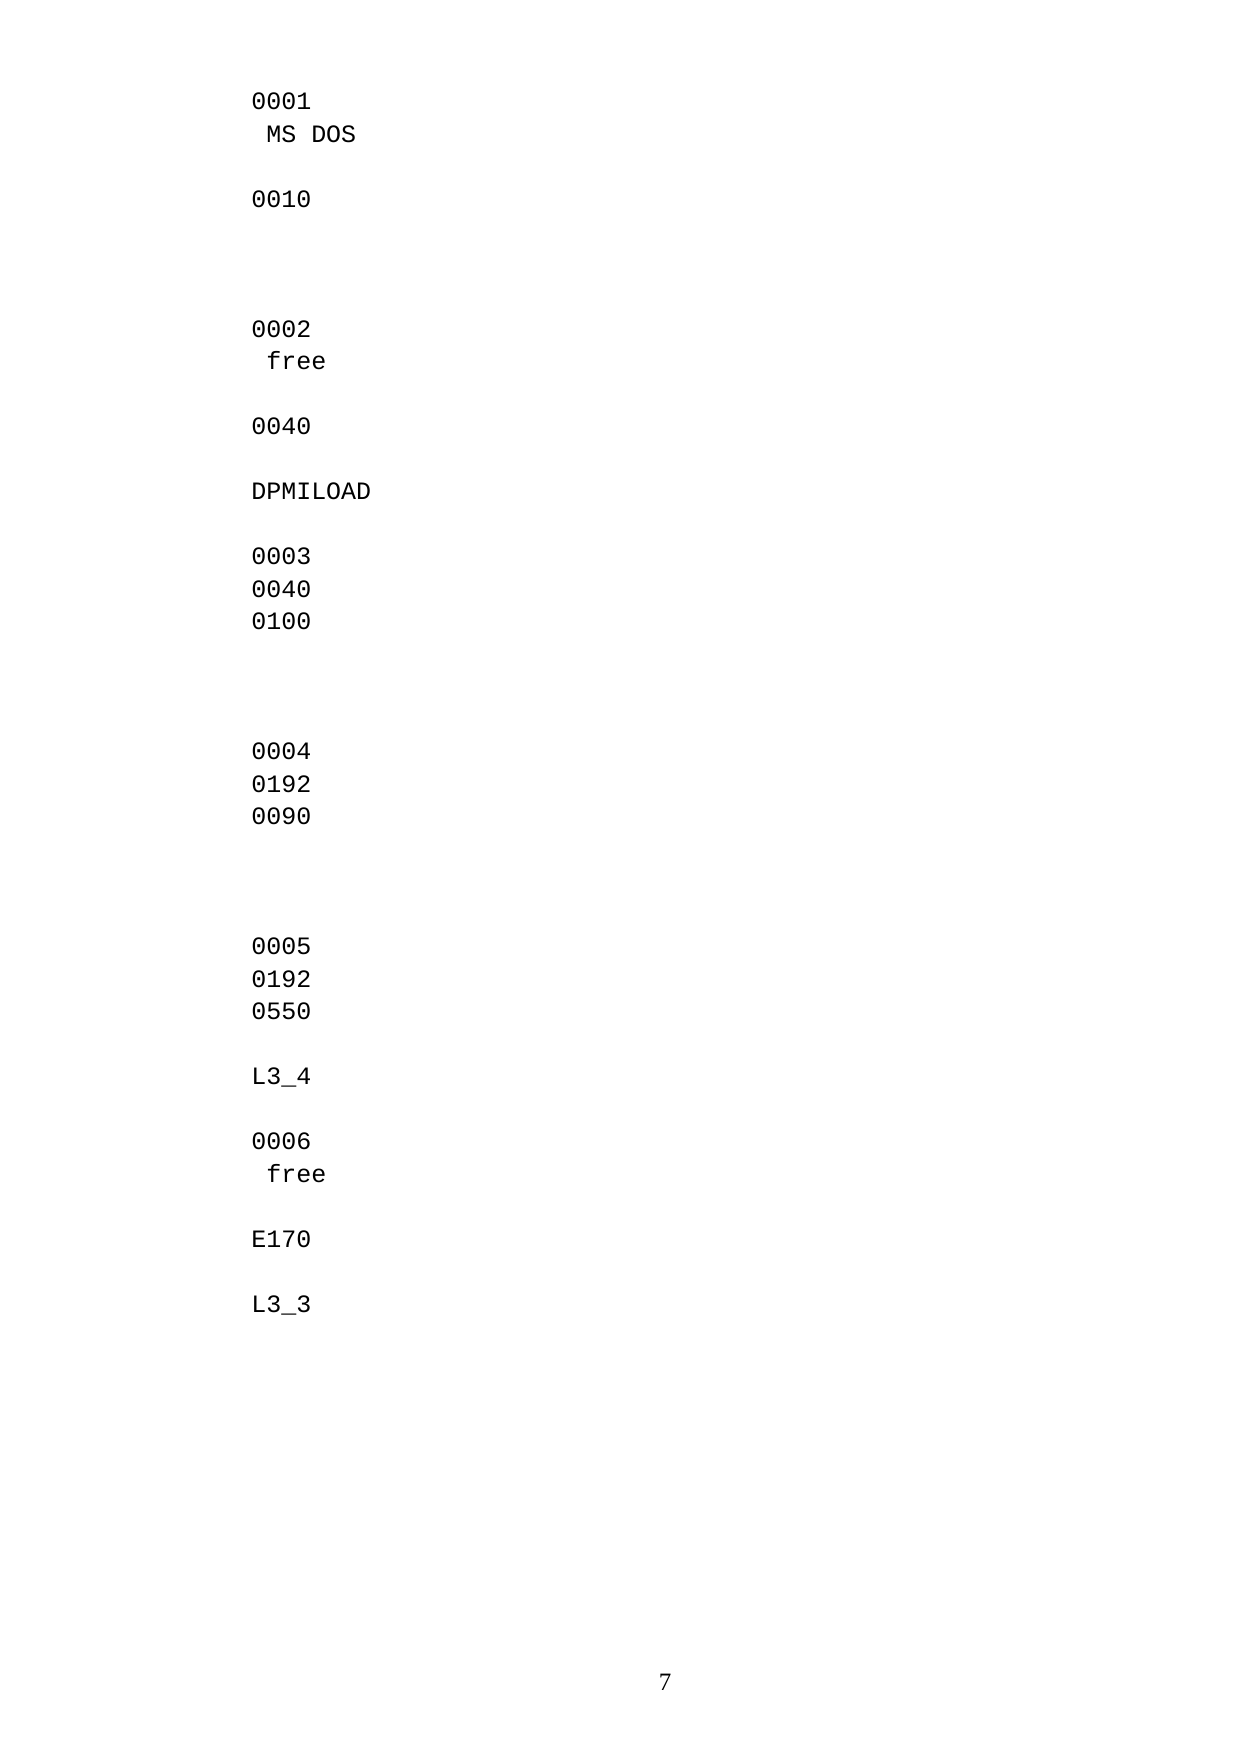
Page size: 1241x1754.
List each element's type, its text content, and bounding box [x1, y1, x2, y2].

text free [177, 1161, 1152, 1189]
text 0192 [177, 966, 1152, 994]
text DPMILOAD [177, 479, 1152, 507]
text 0001 [177, 89, 1152, 117]
text 0004 [177, 739, 1152, 767]
text free [177, 349, 1152, 377]
text 0005 [177, 934, 1152, 962]
text 0040 [177, 576, 1152, 604]
text L3_3 [177, 1291, 1152, 1319]
text 0010 [177, 186, 1152, 214]
text 0090 [177, 804, 1152, 832]
text 0550 [177, 999, 1152, 1027]
text 0006 [177, 1129, 1152, 1157]
text 0040 [177, 414, 1152, 442]
text E170 [177, 1226, 1152, 1254]
text MS DOS [177, 121, 1152, 149]
text 0002 [177, 316, 1152, 344]
text 0192 [177, 771, 1152, 799]
text 0003 [177, 544, 1152, 572]
text L3_4 [177, 1064, 1152, 1092]
text 0100 [177, 609, 1152, 637]
